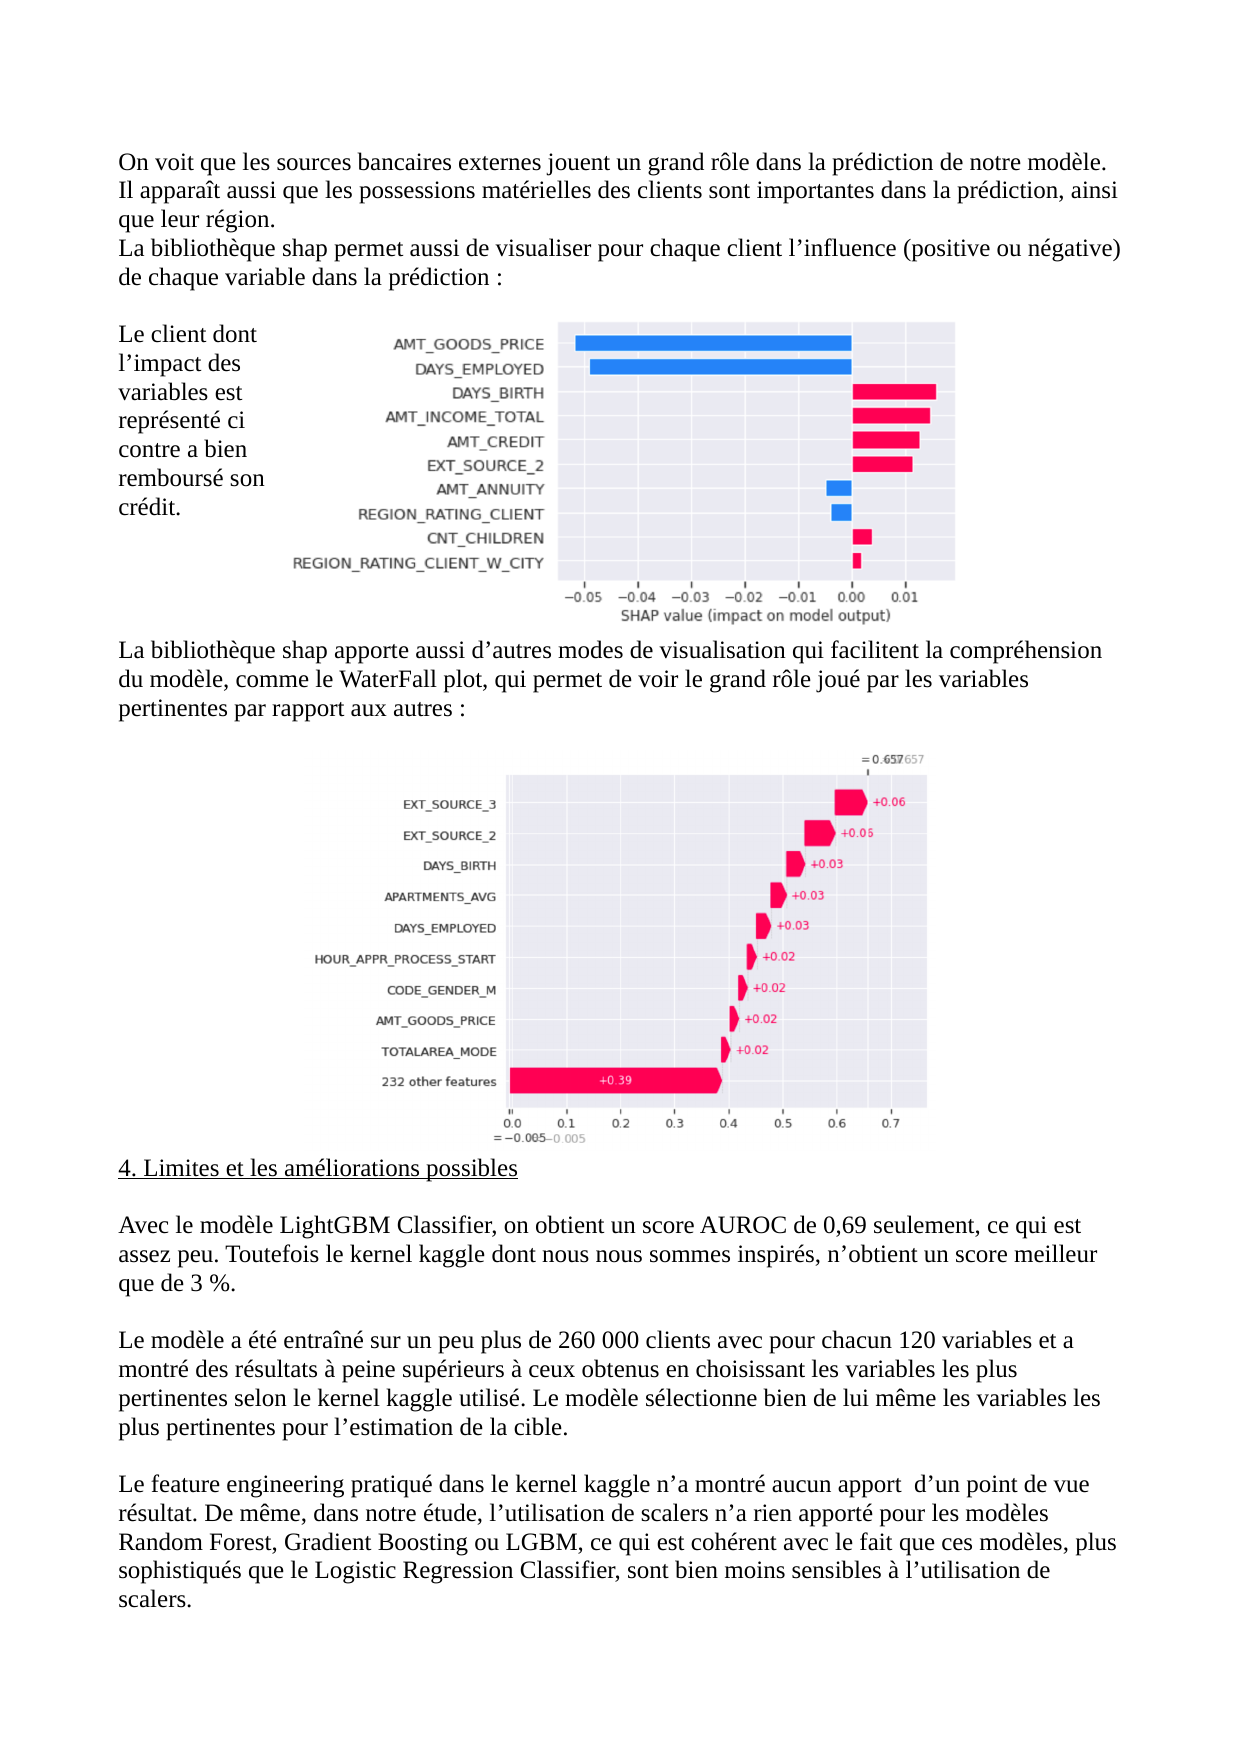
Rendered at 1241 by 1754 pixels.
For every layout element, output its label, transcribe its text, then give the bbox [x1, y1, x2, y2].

text On voit que les sources bancaires externes jouent un grand rôle dans la prédiction de notre modèle. Il apparaît aussi que les possessions matérielles des clients sont importantes dans la prédiction, ainsi que leur région. [118, 147, 1122, 233]
text Le feature engineering pratiqué dans le kernel kaggle n’a montré aucun apport d’un point de vue résultat. De même, dans notre étude, l’utilisation de scalers n’a rien apporté pour les modèles Random Forest, Gradient Boosting ou LGBM, ce qui est cohérent avec le fait que ces modèles, plus sophistiqués que le Logistic Regression Classifier, sont bien moins sensibles à l’utilisation de scalers. [118, 1469, 1122, 1613]
picture [304, 750, 937, 1151]
picture [278, 319, 962, 627]
text La bibliothèque shap permet aussi de visualiser pour chaque client l’influence (positive ou négative) de chaque variable dans la prédiction : [118, 233, 1122, 291]
text Le modèle a été entraîné sur un peu plus de 260 000 clients avec pour chacun 120 variables et a montré des résultats à peine supérieurs à ceux obtenus en choisissant les variables les plus pertinentes selon le kernel kaggle utilisé. Le modèle sélectionne bien de lui même les variables les plus pertinentes pour l’estimation de la cible. [118, 1326, 1122, 1441]
text [962, 319, 1122, 521]
text La bibliothèque shap apporte aussi d’autres modes de visualisation qui facilitent la compréhension du modèle, comme le WaterFall plot, qui permet de voir le grand rôle joué par les variables pertinentes par rapport aux autres : [118, 636, 1122, 722]
text Avec le modèle LightGBM Classifier, on obtient un score AUROC de 0,69 seulement, ce qui est assez peu. Toutefois le kernel kaggle dont nous nous sommes inspirés, n’obtient un score meilleur que de 3 %. [118, 1211, 1122, 1297]
text Le client dont l’impact des variables est représenté ci contre a bien remboursé son crédit. [118, 319, 278, 521]
text 4. Limites et les améliorations possibles [118, 1153, 1122, 1182]
